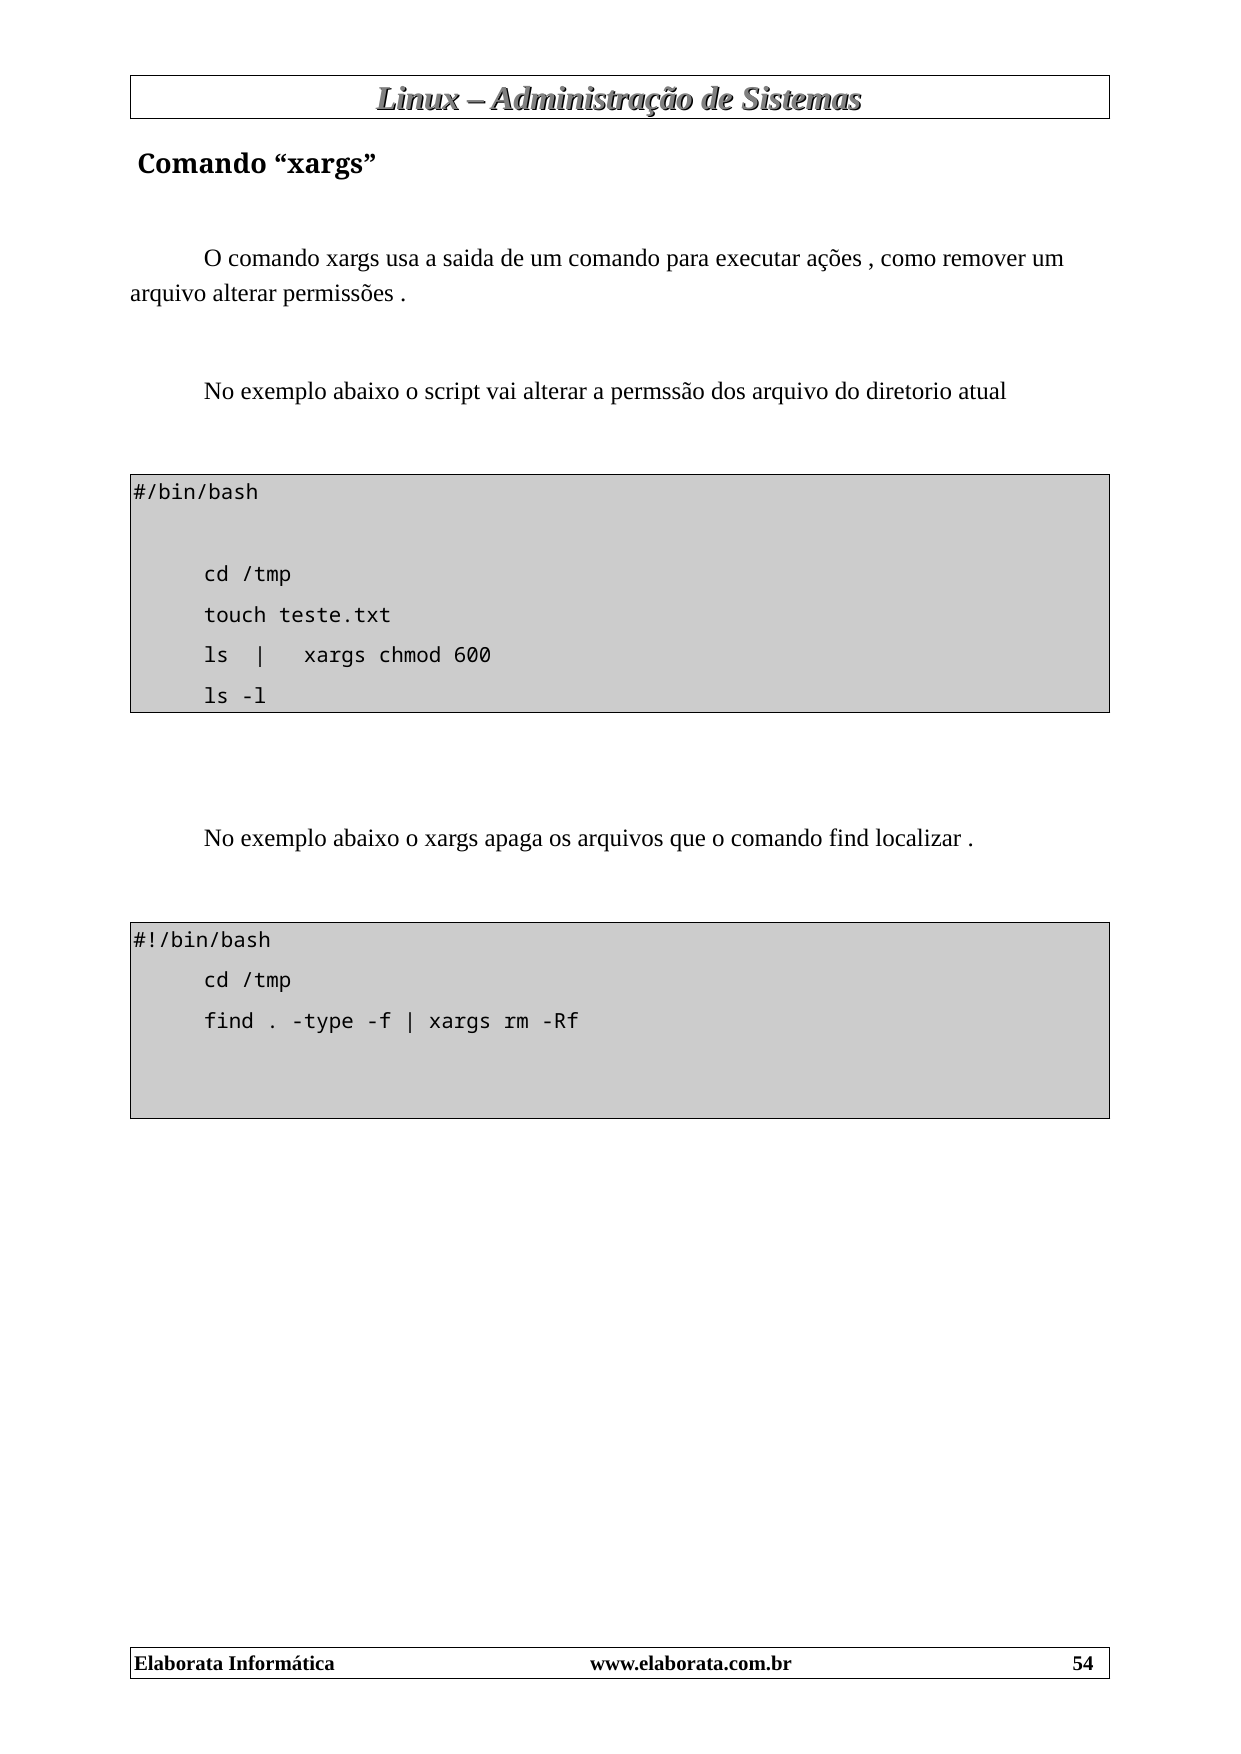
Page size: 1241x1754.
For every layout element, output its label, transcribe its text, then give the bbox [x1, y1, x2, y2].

text cd /tmp [131, 556, 1109, 587]
text No exemplo abaixo o script vai alterar a permssão dos arquivo do diretorio atual [130, 376, 1110, 405]
text cd /tmp [131, 962, 1109, 994]
subtitle Comando “xargs” [130, 145, 1110, 182]
text ls | xargs chmod 600 [131, 637, 1109, 669]
text No exemplo abaixo o xargs apaga os arquivos que o comando find localizar . [130, 823, 1110, 852]
text ls -l [131, 678, 1109, 712]
text find . -type -f | xargs rm -Rf [131, 1003, 1109, 1035]
text #/bin/bash [131, 475, 1109, 506]
text #!/bin/bash [131, 923, 1109, 953]
text touch teste.txt [131, 597, 1109, 628]
text O comando xargs usa a saida de um comando para executar ações , como remover um arquivo alterar permissões . [130, 243, 1110, 307]
